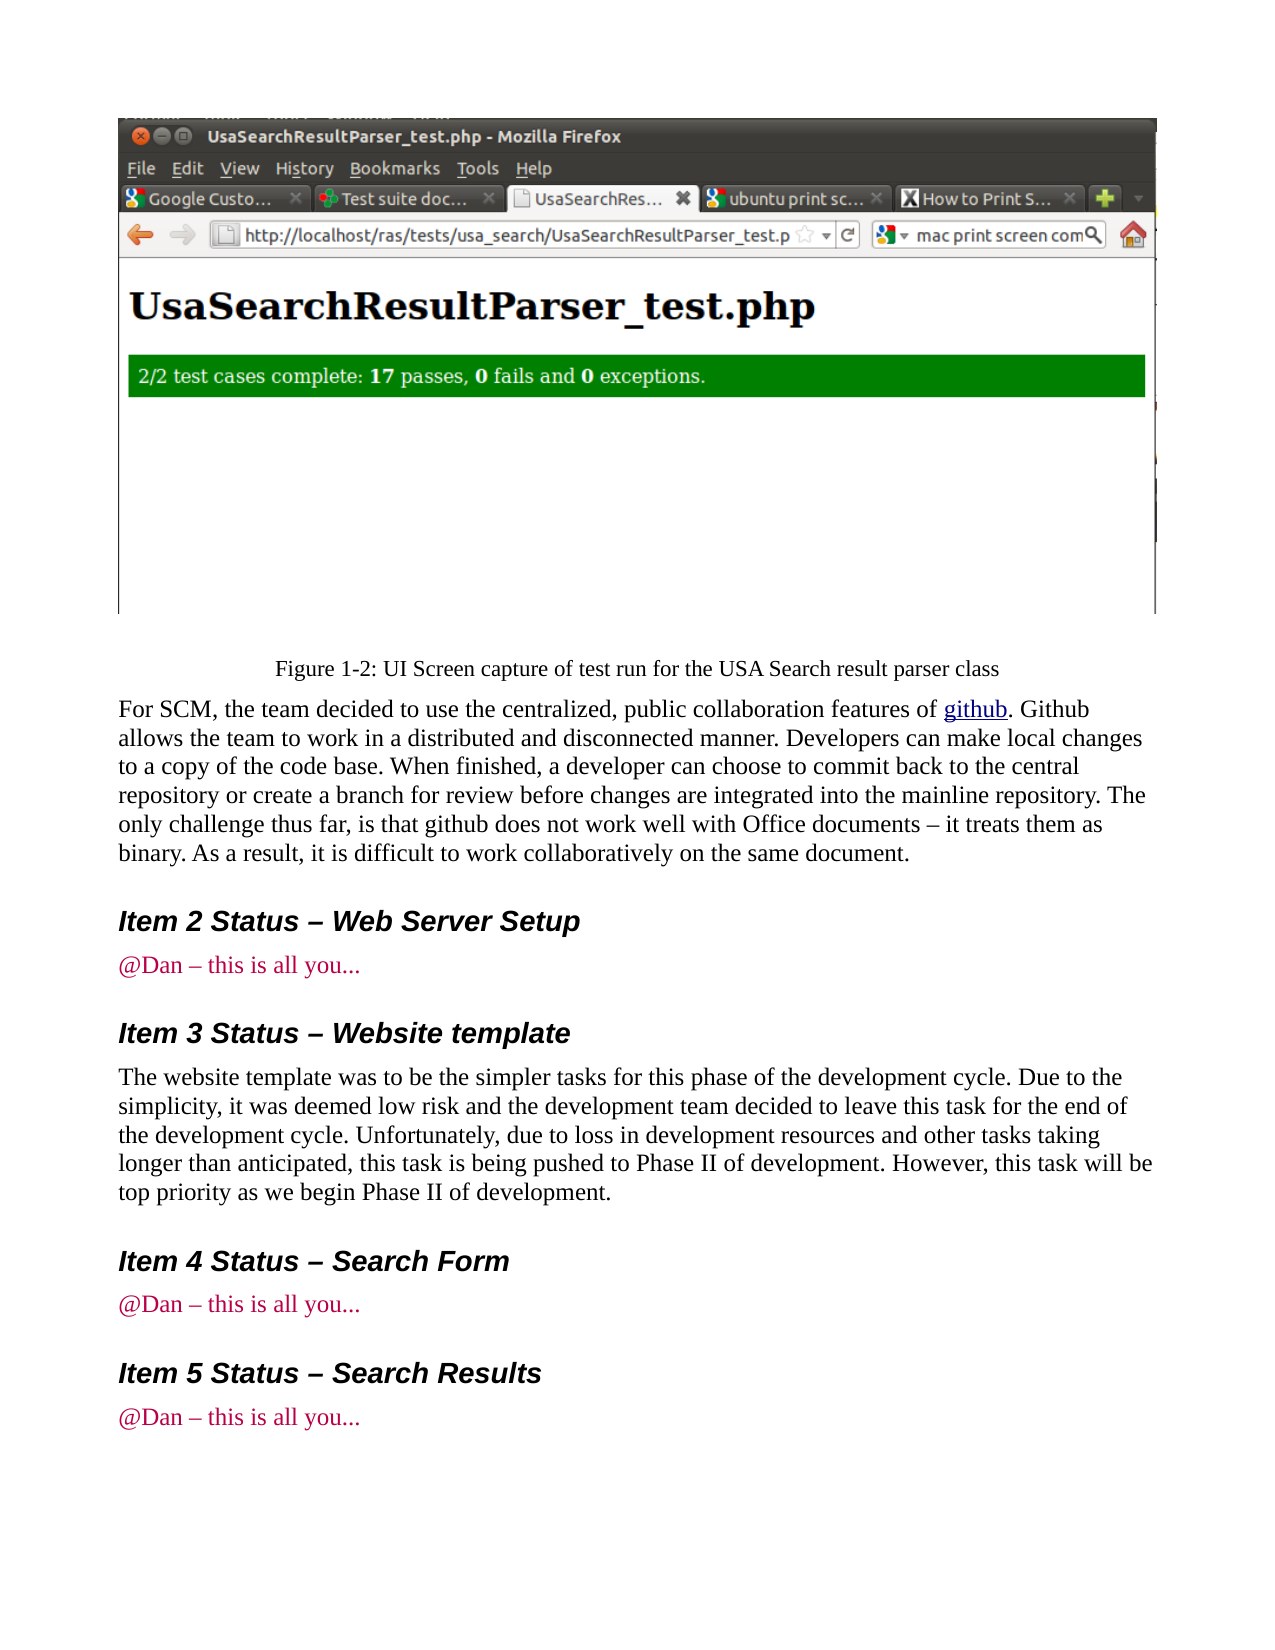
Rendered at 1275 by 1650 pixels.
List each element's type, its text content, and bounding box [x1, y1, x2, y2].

text @Dan – this is all you... [118, 1402, 1157, 1431]
picture [118, 118, 1157, 614]
text Figure 1-2: UI Screen capture of test run for the USA Search result parser class [118, 655, 1157, 681]
text The website template was to be the simpler tasks for this phase of the development cycle. Due to the simplicity, it was deemed low risk and the development team decided to leave this task for the end of the development cycle. Unfortunately, due to loss in development resources and other tasks taking longer than anticipated, this task is being pushed to Phase II of development. However, this task will be top priority as we begin Phase II of development. [118, 1062, 1157, 1206]
text For SCM, the team decided to use the centralized, public collaboration features of github. Github allows the team to work in a distributed and disconnected manner. Developers can make local changes to a copy of the code base. When finished, a developer can choose to commit back to the central repository or create a branch for review before changes are integrated into the mainline repository. The only challenge thus far, is that github does not work well with Office documents – it treats them as binary. As a result, it is difficult to work collaboratively on the same document. [118, 694, 1157, 866]
text @Dan – this is all you... [118, 1289, 1157, 1318]
subtitle Item 4 Status – Search Form [118, 1243, 1157, 1277]
subtitle Item 2 Status – Web Server Setup [118, 904, 1157, 937]
subtitle Item 5 Status – Search Results [118, 1356, 1157, 1389]
subtitle Item 3 Status – Website template [118, 1016, 1157, 1050]
text @Dan – this is all you... [118, 950, 1157, 979]
